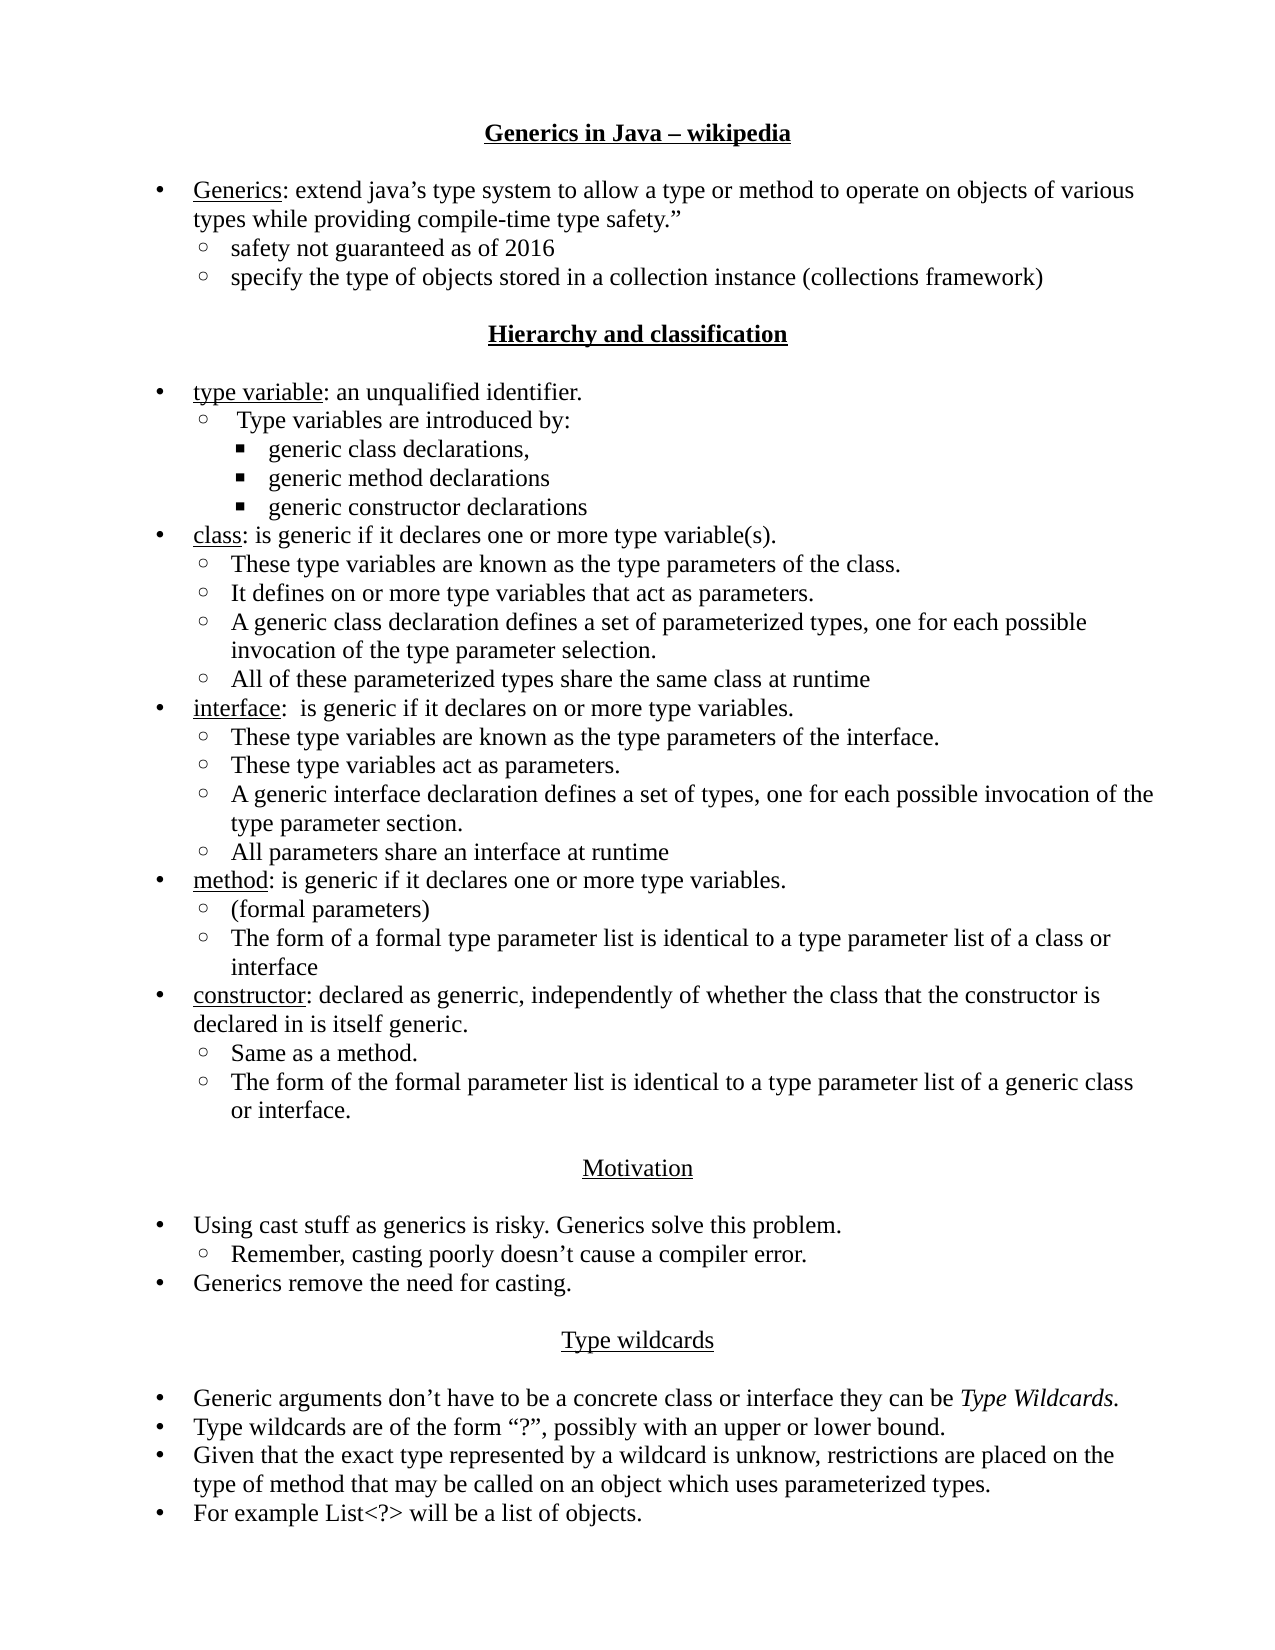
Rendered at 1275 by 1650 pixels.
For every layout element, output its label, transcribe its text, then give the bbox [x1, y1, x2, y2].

list For example List<?> will be a list of objects. [156, 1498, 1157, 1527]
list generic constructor declarations [231, 492, 1157, 521]
list All of these parameterized types share the same class at runtime [193, 664, 1157, 693]
text Hierarchy and classification [118, 319, 1157, 348]
list These type variables are known as the type parameters of the interface. [193, 722, 1157, 751]
text Type wildcards [118, 1326, 1157, 1354]
list Remember, casting poorly doesn’t cause a compiler error. [193, 1239, 1157, 1268]
list Type variables are introduced by: [193, 406, 1157, 434]
list Generics: extend java’s type system to allow a type or method to operate on objects of various types while providing compile-time type safety.” [156, 176, 1157, 233]
list The form of a formal type parameter list is identical to a type parameter list of a class or interface [193, 923, 1157, 981]
list Same as a method. [193, 1038, 1157, 1067]
list These type variables are known as the type parameters of the class. [193, 549, 1157, 578]
list generic class declarations, [231, 434, 1157, 463]
list type variable: an unqualified identifier. [156, 377, 1157, 406]
list (formal parameters) [193, 894, 1157, 923]
list Generics remove the need for casting. [156, 1268, 1157, 1297]
list Given that the exact type represented by a wildcard is unknow, restrictions are placed on the type of method that may be called on an object which uses parameterized types. [156, 1441, 1157, 1498]
list safety not guaranteed as of 2016 [193, 233, 1157, 262]
list specify the type of objects stored in a collection instance (collections framework) [193, 262, 1157, 291]
list The form of the formal parameter list is identical to a type parameter list of a generic class or interface. [193, 1067, 1157, 1124]
list Generic arguments don’t have to be a concrete class or interface they can be Type Wildcards. [156, 1383, 1157, 1412]
list method: is generic if it declares one or more type variables. [156, 866, 1157, 894]
list All parameters share an interface at runtime [193, 837, 1157, 866]
list A generic class declaration defines a set of parameterized types, one for each possible invocation of the type parameter selection. [193, 607, 1157, 664]
list It defines on or more type variables that act as parameters. [193, 578, 1157, 607]
list class: is generic if it declares one or more type variable(s). [156, 521, 1157, 549]
list These type variables act as parameters. [193, 751, 1157, 779]
text Generics in Java – wikipedia [118, 118, 1157, 147]
list A generic interface declaration defines a set of types, one for each possible invocation of the type parameter section. [193, 779, 1157, 837]
list generic method declarations [231, 463, 1157, 492]
list Type wildcards are of the form “?”, possibly with an upper or lower bound. [156, 1412, 1157, 1441]
list Using cast stuff as generics is risky. Generics solve this problem. [156, 1211, 1157, 1239]
list constructor: declared as generric, independently of whether the class that the constructor is declared in is itself generic. [156, 981, 1157, 1038]
list interface: is generic if it declares on or more type variables. [156, 693, 1157, 722]
text Motivation [118, 1153, 1157, 1182]
